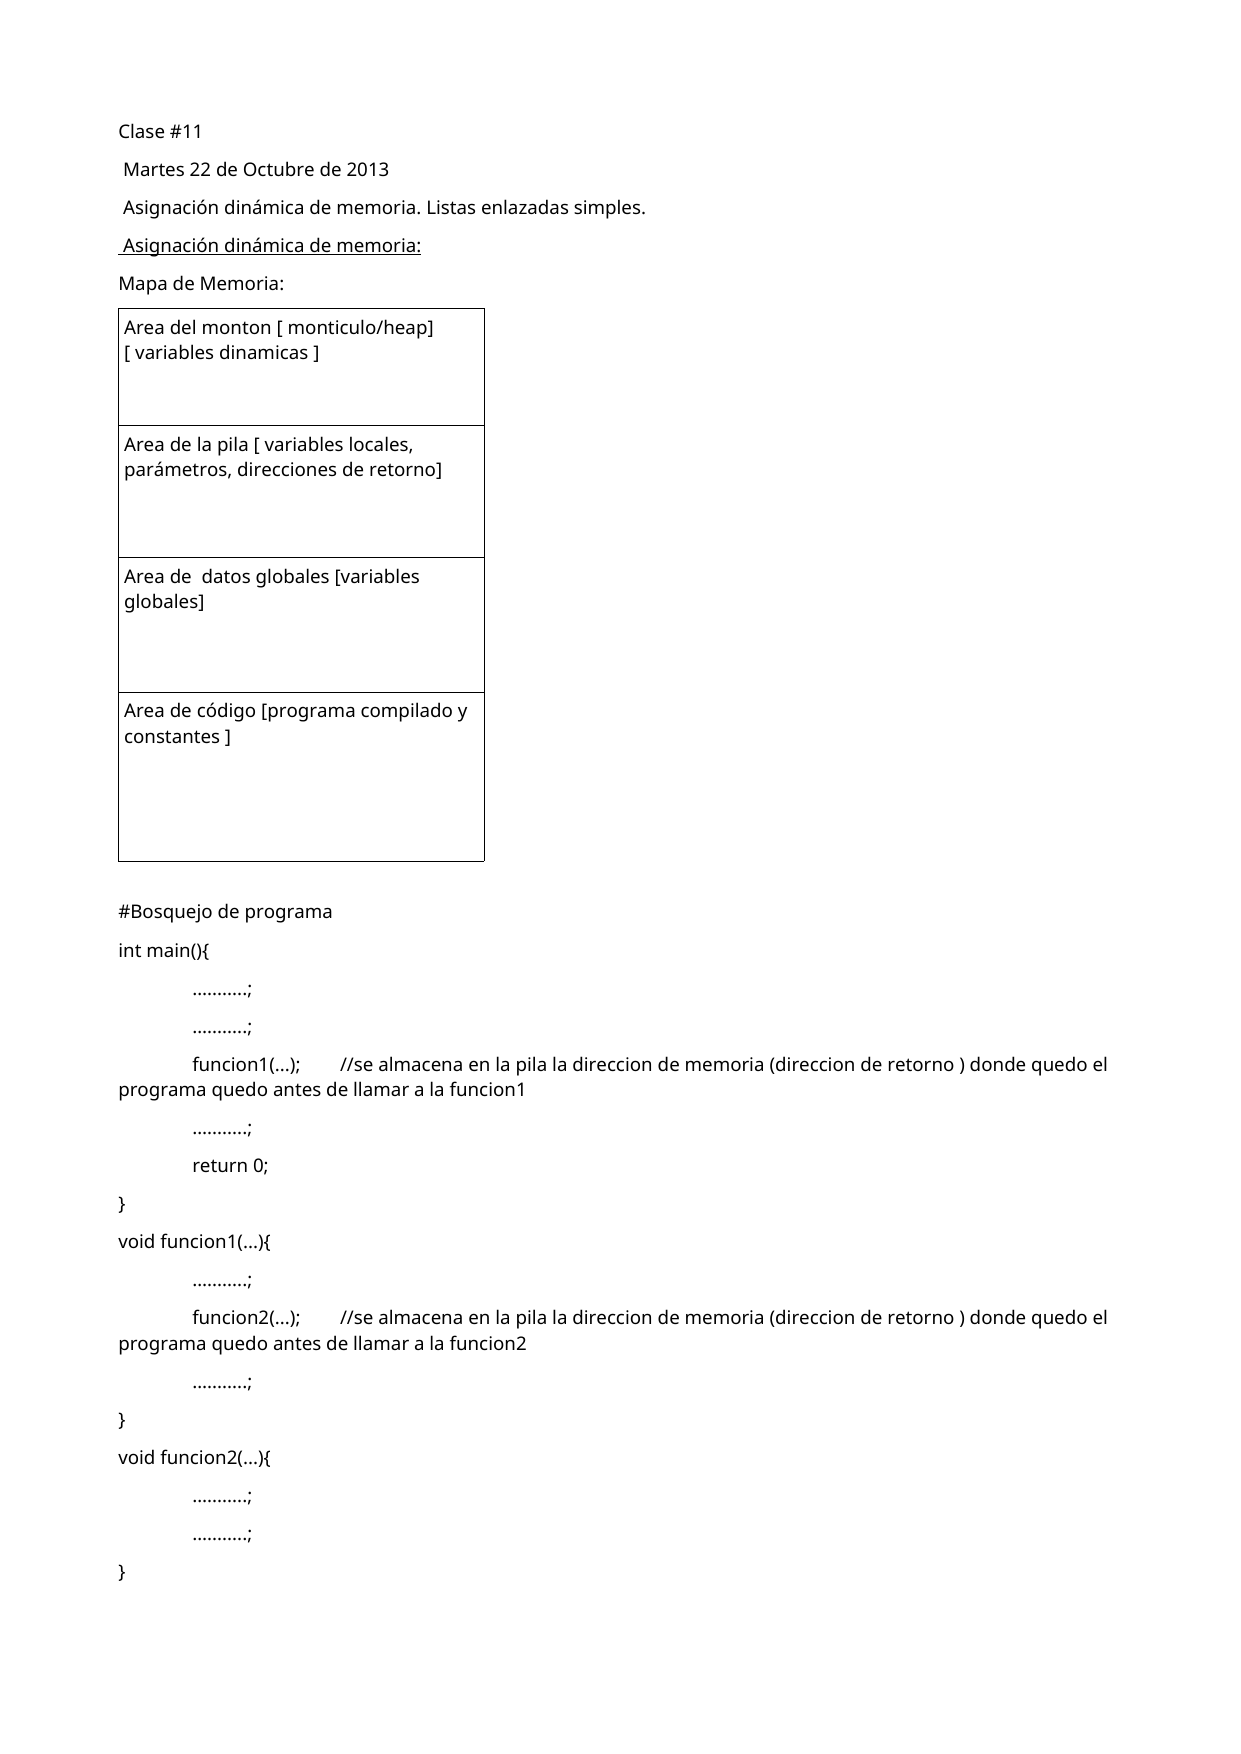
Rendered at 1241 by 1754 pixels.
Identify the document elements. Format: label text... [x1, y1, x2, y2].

table_cell Area de código [programa compilado y constantes ] [119, 693, 484, 861]
table_cell Area de la pila [ variables locales, parámetros, direcciones de retorno] [119, 426, 484, 557]
text …........; [118, 1520, 1122, 1546]
text …........; [118, 1013, 1122, 1038]
text } [118, 1191, 1122, 1216]
text …........; [118, 975, 1122, 1000]
text funcion2(...); //se almacena en la pila la direccion de memoria (direccion de retorno ) donde quedo el programa quedo antes de llamar a la funcion2 [118, 1304, 1122, 1356]
text Martes 22 de Octubre de 2013 [118, 156, 1122, 182]
text …........; [118, 1482, 1122, 1508]
text …........; [118, 1368, 1122, 1394]
text int main(){ [118, 937, 1122, 962]
text return 0; [118, 1152, 1122, 1178]
table_cell Area de datos globales [variables globales] [119, 558, 484, 692]
text funcion1(...); //se almacena en la pila la direccion de memoria (direccion de retorno ) donde quedo el programa quedo antes de llamar a la funcion1 [118, 1051, 1122, 1102]
text Mapa de Memoria: [118, 270, 1122, 296]
text void funcion1(...){ [118, 1228, 1122, 1254]
text #Bosquejo de programa [118, 899, 1122, 924]
text Clase #11 [118, 118, 1122, 144]
text } [118, 1406, 1122, 1432]
text …........; [118, 1114, 1122, 1140]
text void funcion2(...){ [118, 1444, 1122, 1470]
text Asignación dinámica de memoria. Listas enlazadas simples. [118, 194, 1122, 220]
text Asignación dinámica de memoria: [118, 232, 1122, 258]
text …........; [118, 1267, 1122, 1292]
text } [118, 1558, 1122, 1584]
table_header Area del monton [ monticulo/heap][ variables dinamicas ] [119, 309, 484, 425]
